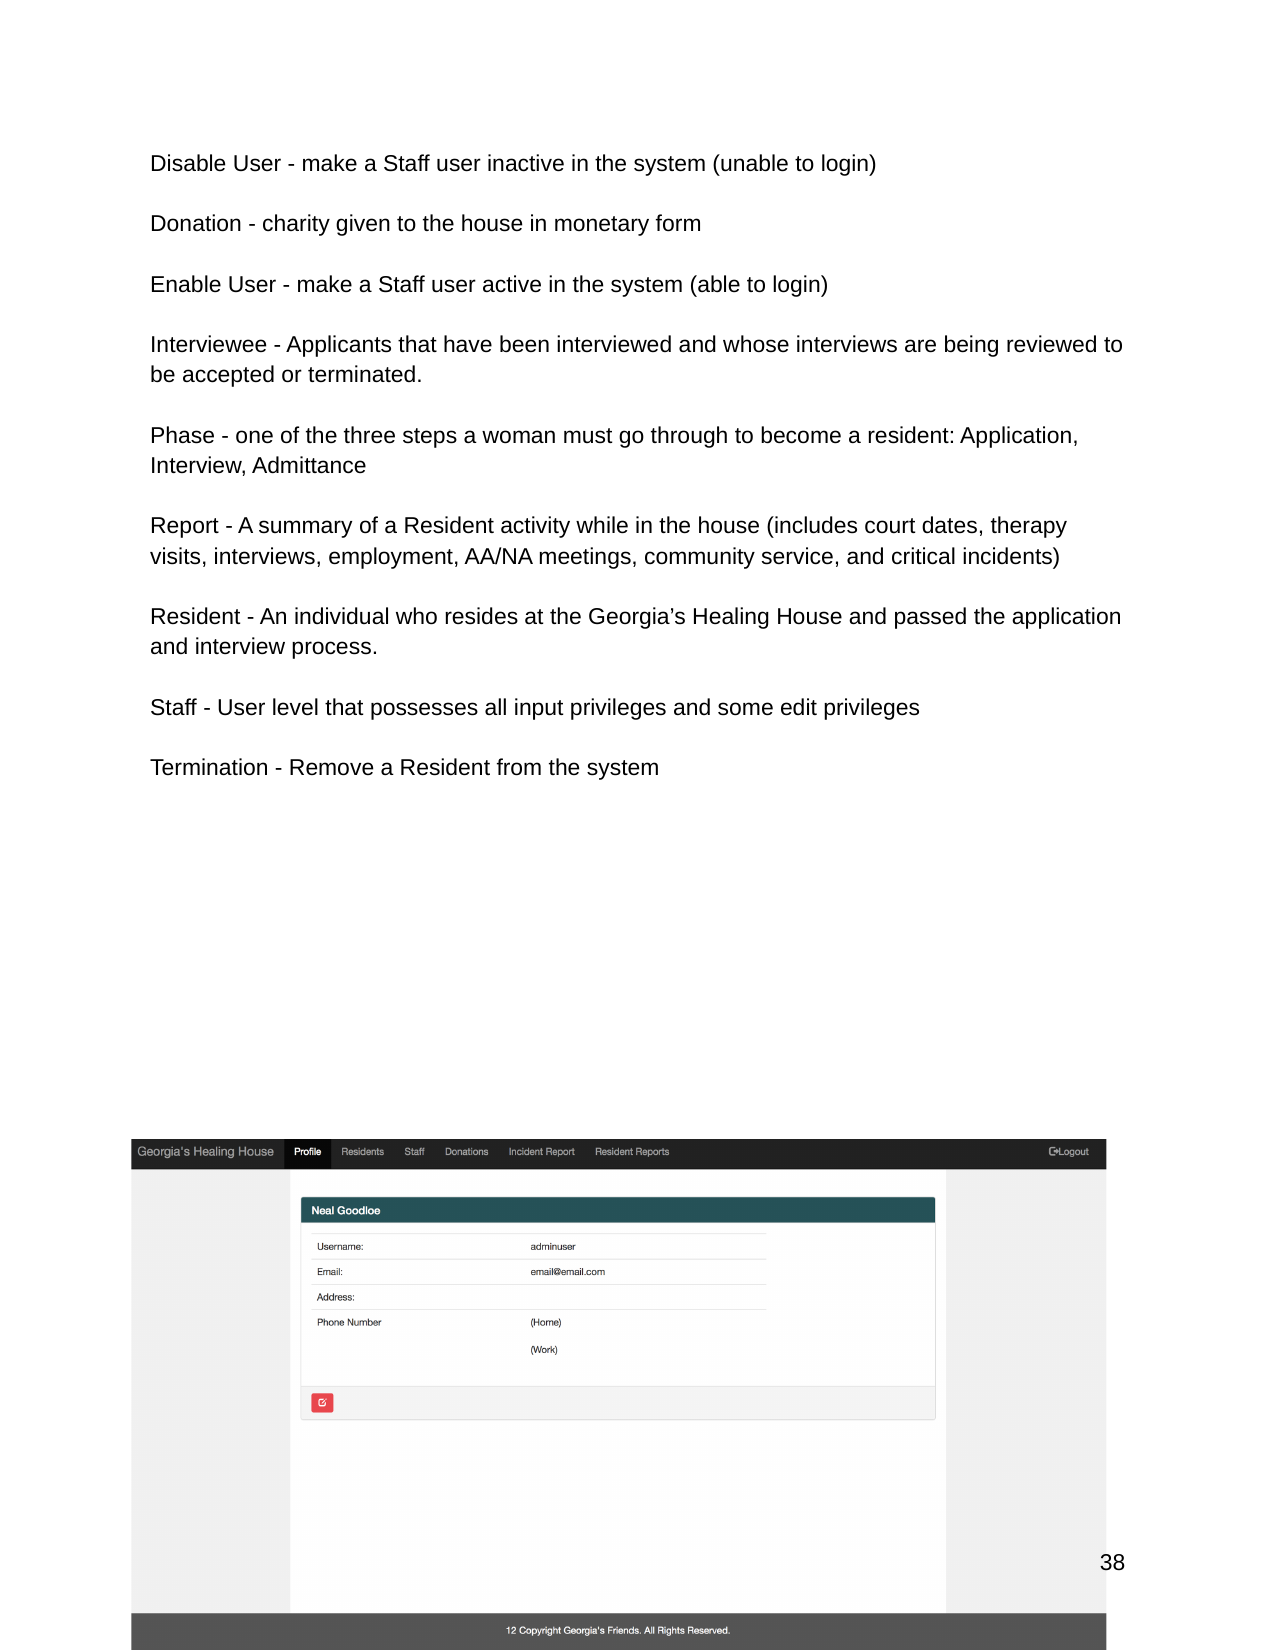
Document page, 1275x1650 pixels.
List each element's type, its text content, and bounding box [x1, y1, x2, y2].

text Staff - User level that possesses all input privileges and some edit privileges [150, 694, 1125, 720]
text Donation - charity given to the house in monetary form [150, 210, 1125, 237]
text Resident - An individual who resides at the Georgia’s Healing House and passed the application and interview process. [150, 603, 1125, 660]
text Interviewee - Applicants that have been interviewed and whose interviews are being reviewed to be accepted or terminated. [150, 331, 1125, 388]
text Enable User - make a Staff user active in the system (able to login) [150, 271, 1125, 297]
text Termination - Remove a Resident from the system [150, 754, 1125, 781]
picture [131, 1139, 1107, 1650]
text Phase - one of the three steps a woman must go through to become a resident: Application, Interview, Admittance [150, 422, 1125, 478]
text Report - A summary of a Resident activity while in the house (includes court dates, therapy visits, interviews, employment, AA/NA meetings, community service, and critical incidents) [150, 512, 1125, 569]
text Disable User - make a Staff user inactive in the system (unable to login) [150, 150, 1125, 176]
